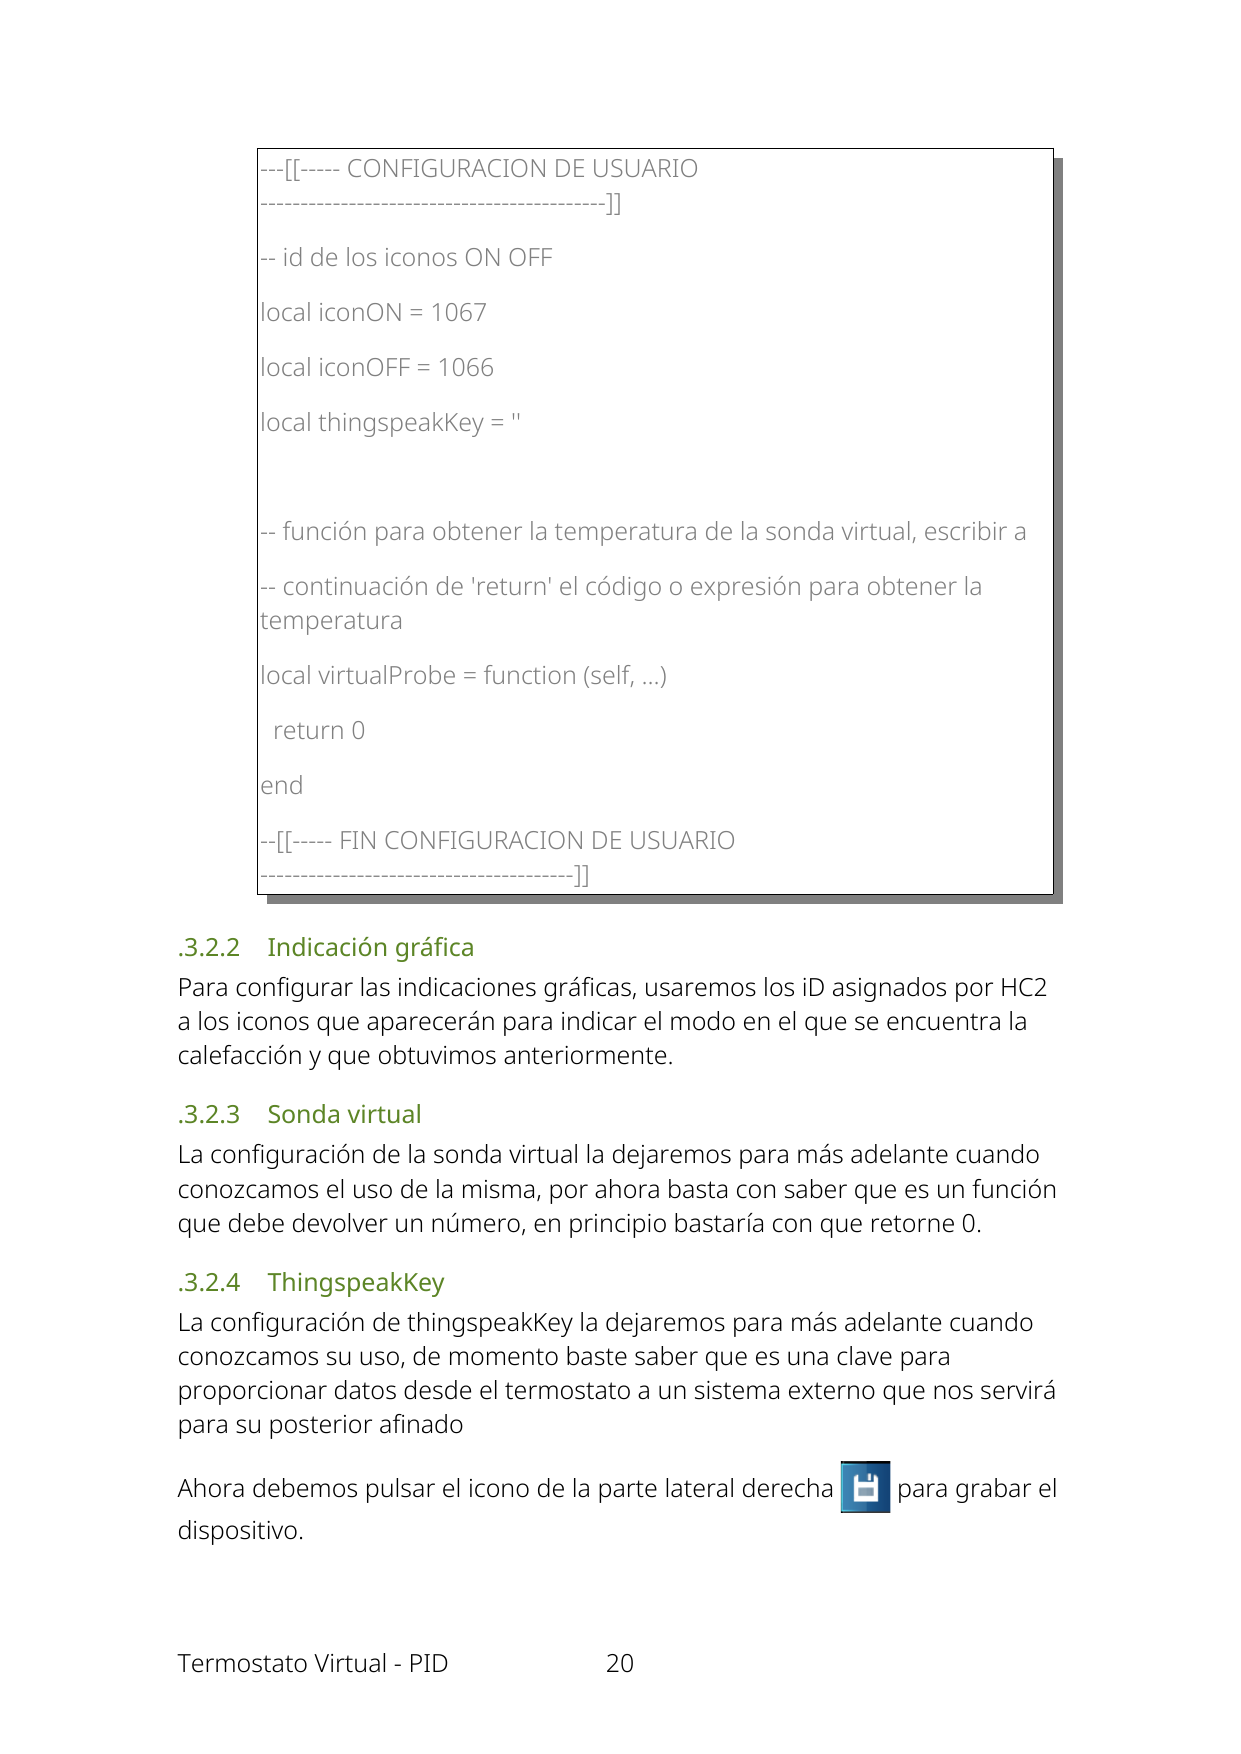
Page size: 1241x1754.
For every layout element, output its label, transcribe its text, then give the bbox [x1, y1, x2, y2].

picture [840, 1461, 891, 1513]
text -- id de los iconos ON OFF [258, 237, 1052, 274]
subtitle Sonda virtual [177, 1097, 1063, 1131]
text ---[[----- CONFIGURACION DE USUARIO -------------------------------------------]] [258, 149, 1052, 219]
text local iconON = 1067 [258, 291, 1052, 328]
subtitle Indicación gráfica [177, 929, 1063, 963]
text --[[----- FIN CONFIGURACION DE USUARIO ---------------------------------------]] [258, 819, 1052, 894]
text La configuración de thingspeakKey la dejaremos para más adelante cuando conozcamos su uso, de momento baste saber que es una clave para proporcionar datos desde el termostato a un sistema externo que nos servirá para su posterior afinado [177, 1305, 1063, 1441]
text -- continuación de 'return' el código o expresión para obtener la temperatura [258, 566, 1052, 637]
text local iconOFF = 1066 [258, 346, 1052, 383]
text local thingspeakKey = '' [258, 401, 1052, 438]
text -- función para obtener la temperatura de la sonda virtual, escribir a [258, 511, 1052, 548]
text Ahora debemos pulsar el icono de la parte lateral derecha para grabar el dispositivo. [177, 1462, 1063, 1547]
text local virtualProbe = function (self, ...) [258, 655, 1052, 692]
subtitle ThingspeakKey [177, 1264, 1063, 1298]
text end [258, 765, 1052, 802]
text La configuración de la sonda virtual la dejaremos para más adelante cuando conozcamos el uso de la misma, por ahora basta con saber que es un función que debe devolver un número, en principio bastaría con que retorne 0. [177, 1137, 1063, 1239]
text Para configurar las indicaciones gráficas, usaremos los iD asignados por HC2 a los iconos que aparecerán para indicar el modo en el que se encuentra la calefacción y que obtuvimos anteriormente. [177, 970, 1063, 1072]
text return 0 [258, 710, 1052, 747]
